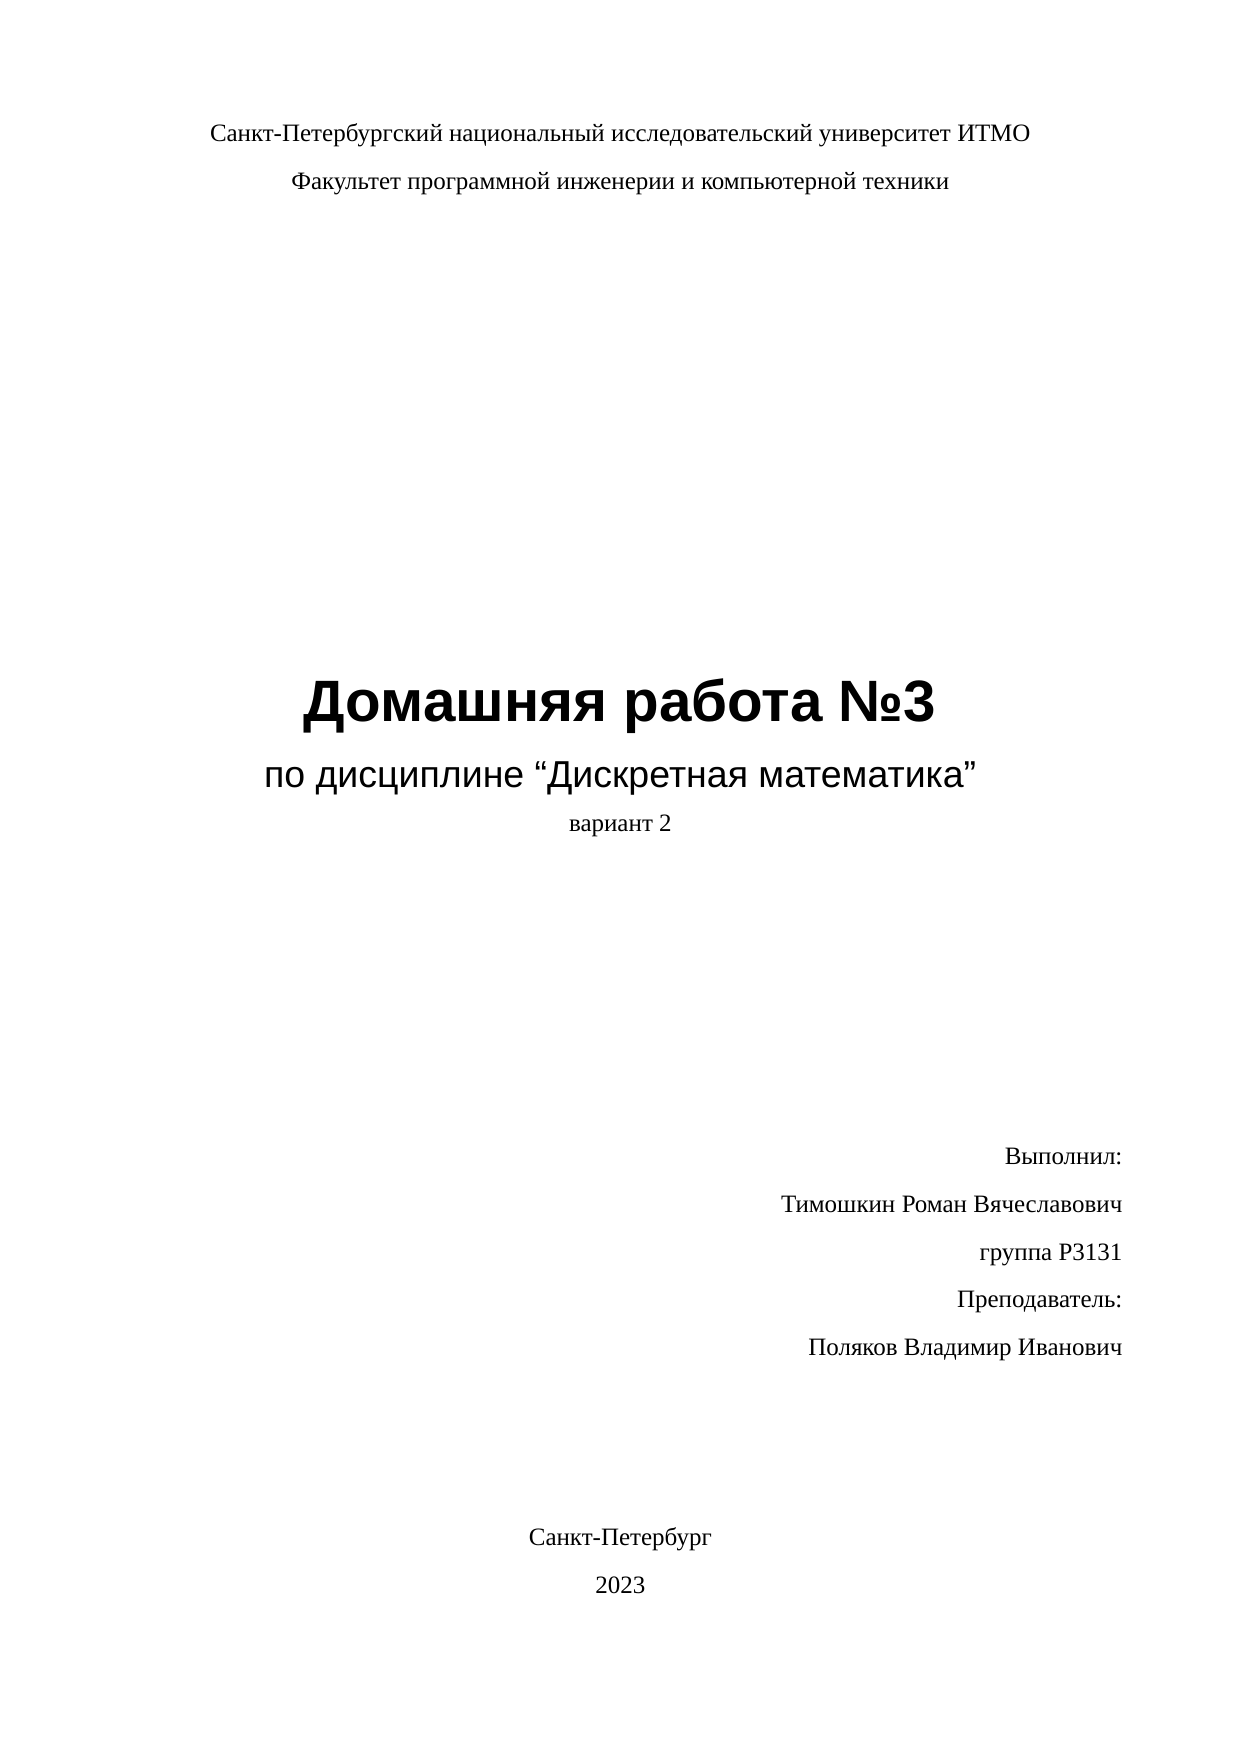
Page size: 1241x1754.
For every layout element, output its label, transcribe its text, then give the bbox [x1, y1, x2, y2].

text 2023 [118, 1570, 1122, 1599]
text Преподаватель: [118, 1284, 1122, 1313]
text вариант 2 [118, 808, 1122, 837]
text Факультет программной инженерии и компьютерной техники [118, 166, 1122, 194]
text Поляков Владимир Иванович [118, 1332, 1122, 1361]
text группа P3131 [118, 1237, 1122, 1265]
text Санкт-Петербург [118, 1522, 1122, 1551]
subtitle по дисциплине “Дискретная математика” [118, 753, 1122, 796]
text Выполнил: [118, 1141, 1122, 1170]
title Домашняя работа №3 [118, 667, 1122, 734]
text Тимошкин Роман Вячеславович [118, 1189, 1122, 1218]
text Санкт-Петербургский национальный исследовательский университет ИТМО [118, 118, 1122, 147]
